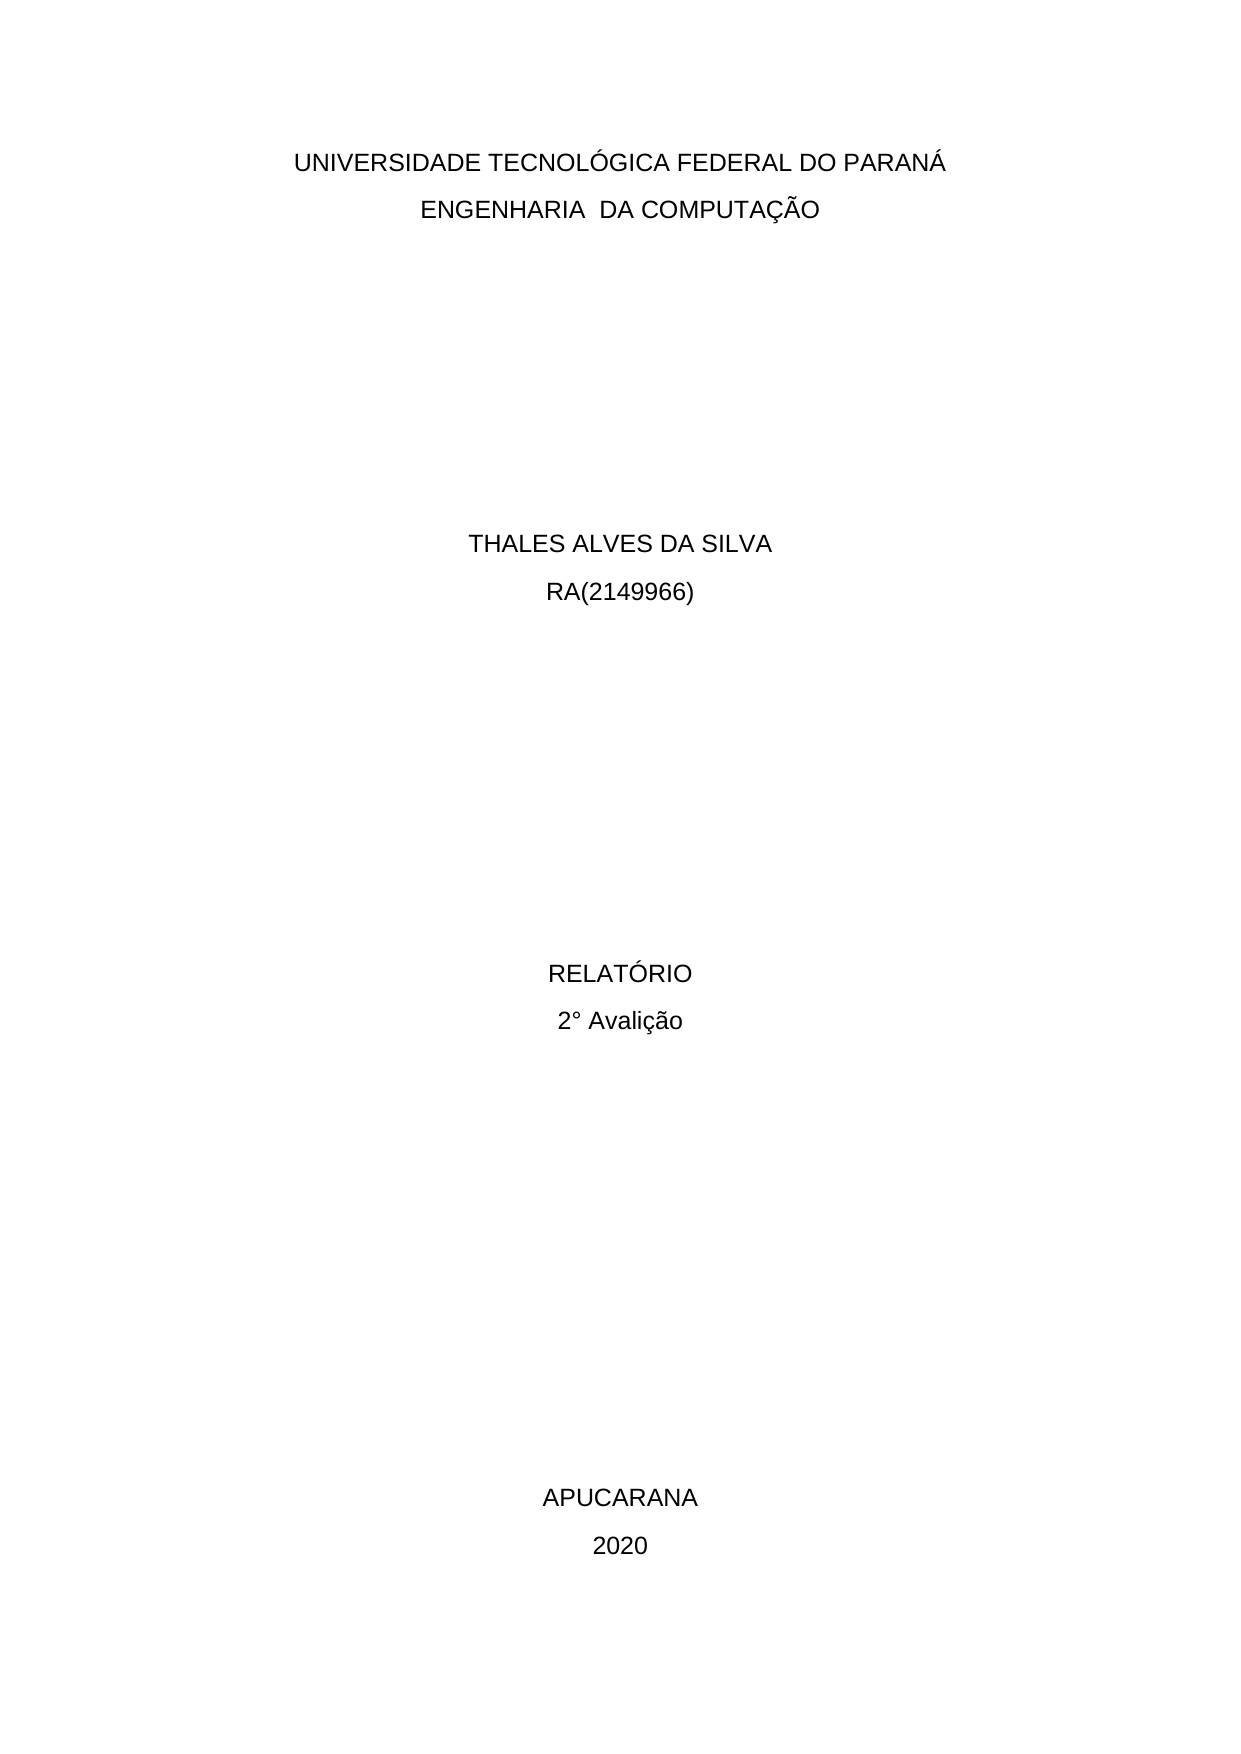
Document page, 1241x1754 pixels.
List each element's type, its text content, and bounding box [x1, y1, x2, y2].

text RA(2149966) [177, 577, 1063, 606]
text 2° Avalição [177, 1006, 1063, 1035]
text THALES ALVES DA SILVA [177, 529, 1063, 558]
text RELATÓRIO [177, 959, 1063, 987]
text UNIVERSIDADE TECNOLÓGICA FEDERAL DO PARANÁ [177, 148, 1063, 176]
text APUCARANA [177, 1483, 1063, 1512]
text ENGENHARIA DA COMPUTAÇÃO [177, 195, 1063, 224]
text 2020 [177, 1531, 1063, 1560]
